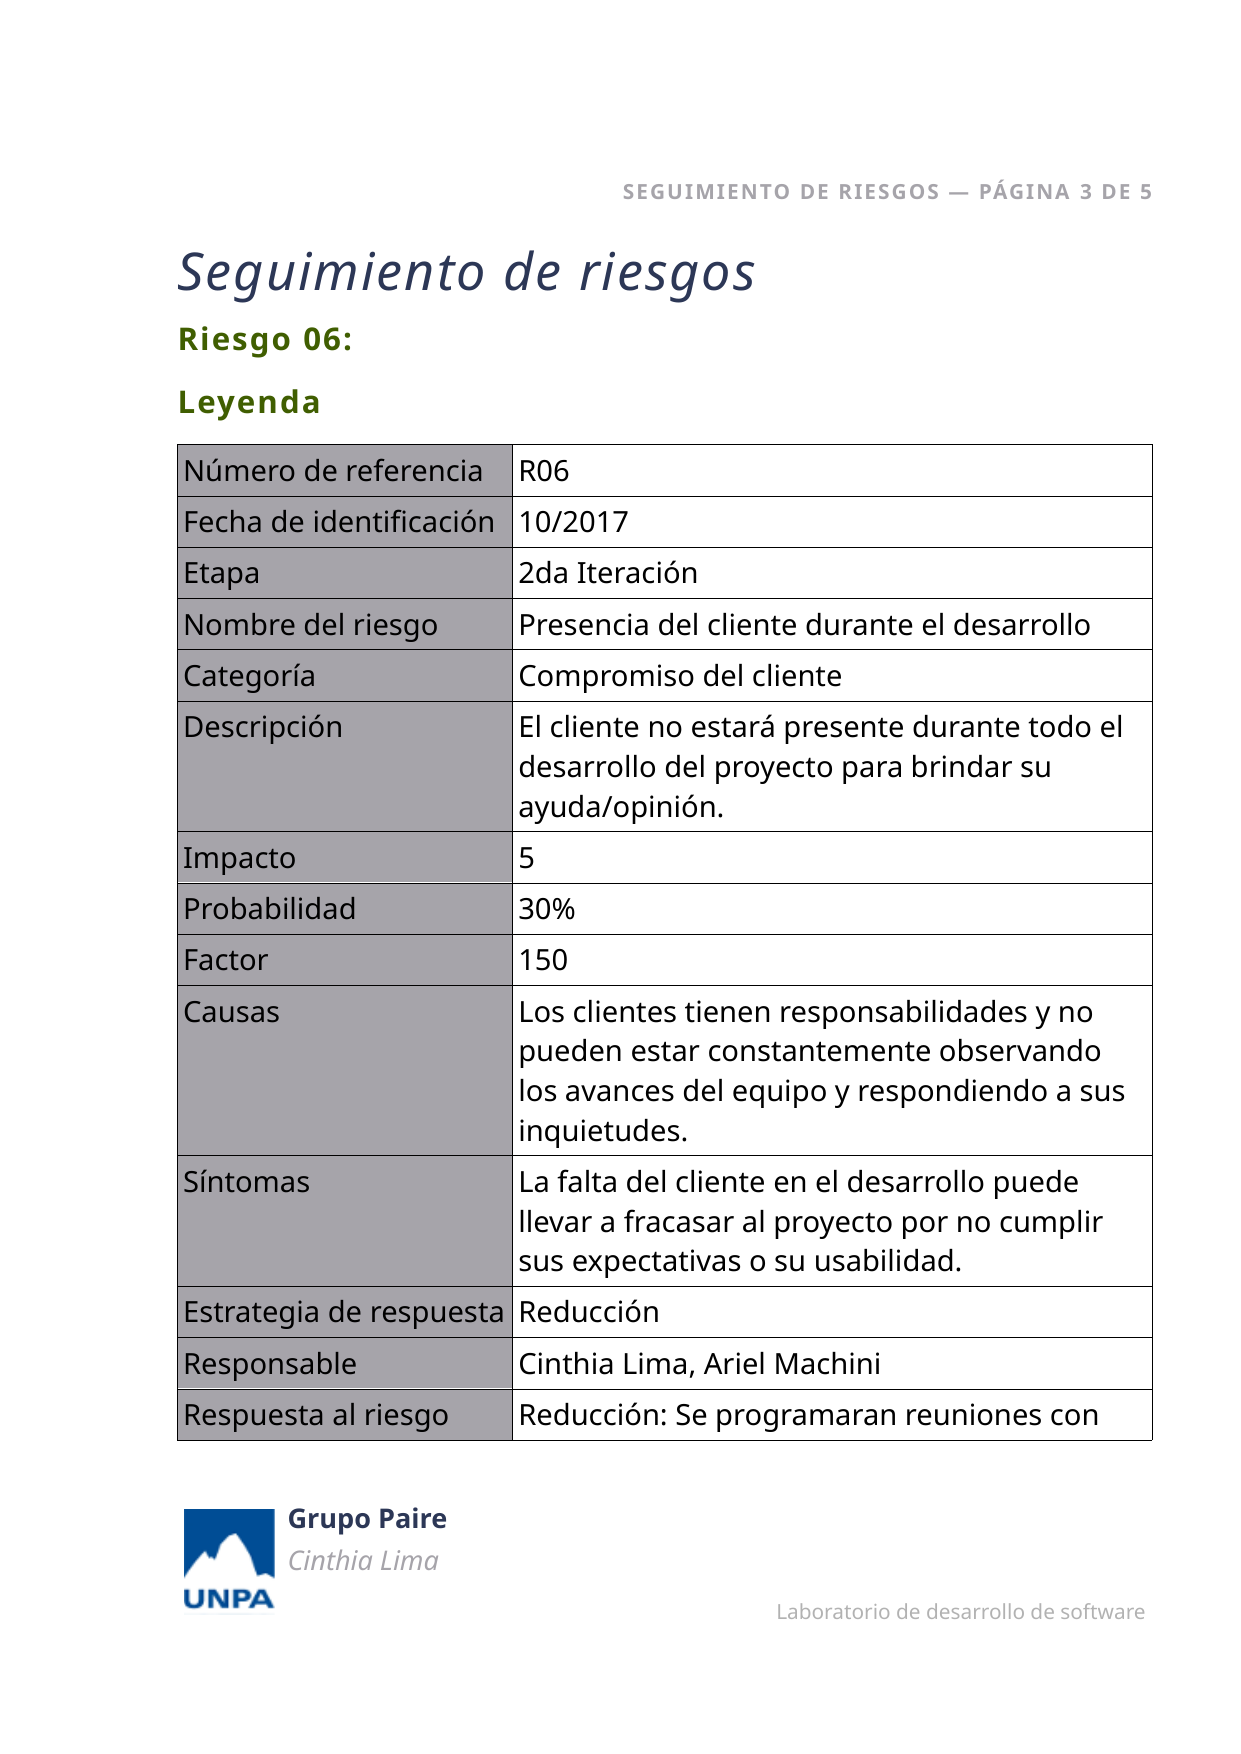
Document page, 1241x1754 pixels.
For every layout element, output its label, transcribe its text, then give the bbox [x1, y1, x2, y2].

table_cell Estrategia de respuesta [178, 1287, 512, 1337]
table_cell Presencia del cliente durante el desarrollo [513, 599, 1152, 649]
table_cell Los clientes tienen responsabilidades y no pueden estar constantemente observando los avances del equipo y respondiendo a sus inquietudes. [513, 986, 1152, 1155]
table_cell Respuesta al riesgo [178, 1390, 512, 1440]
table_cell Fecha de identificación [178, 497, 512, 547]
table_cell 10/2017 [513, 497, 1152, 547]
table_cell Reducción: Se programaran reuniones con [513, 1390, 1152, 1440]
table_cell 5 [513, 832, 1152, 882]
table_cell Causas [178, 986, 512, 1155]
table_cell Factor [178, 935, 512, 985]
table_cell 2da Iteración [513, 548, 1152, 598]
table_cell Categoría [178, 650, 512, 701]
table_cell El cliente no estará presente durante todo el desarrollo del proyecto para brindar su ayuda/opinión. [513, 702, 1152, 831]
table_header R06 [513, 445, 1152, 496]
table_cell Cinthia Lima, Ariel Machini [513, 1338, 1152, 1388]
table_cell 30% [513, 884, 1152, 934]
picture [184, 1509, 275, 1615]
table_cell Reducción [513, 1287, 1152, 1337]
table_cell Nombre del riesgo [178, 599, 512, 649]
table_cell Compromiso del cliente [513, 650, 1152, 701]
text Riesgo 06: [177, 317, 1152, 359]
table_header Número de referencia [178, 445, 512, 496]
table_cell Etapa [178, 548, 512, 598]
table_cell Síntomas [178, 1156, 512, 1286]
table_cell Descripción [178, 702, 512, 831]
text Leyenda [177, 381, 1152, 423]
table_cell Impacto [178, 832, 512, 882]
table_cell Probabilidad [178, 884, 512, 934]
table_cell 150 [513, 935, 1152, 985]
table_cell La falta del cliente en el desarrollo puede llevar a fracasar al proyecto por no cumplir sus expectativas o su usabilidad. [513, 1156, 1152, 1286]
table_cell Responsable [178, 1338, 512, 1388]
text Seguimiento de riesgos [177, 235, 1152, 306]
